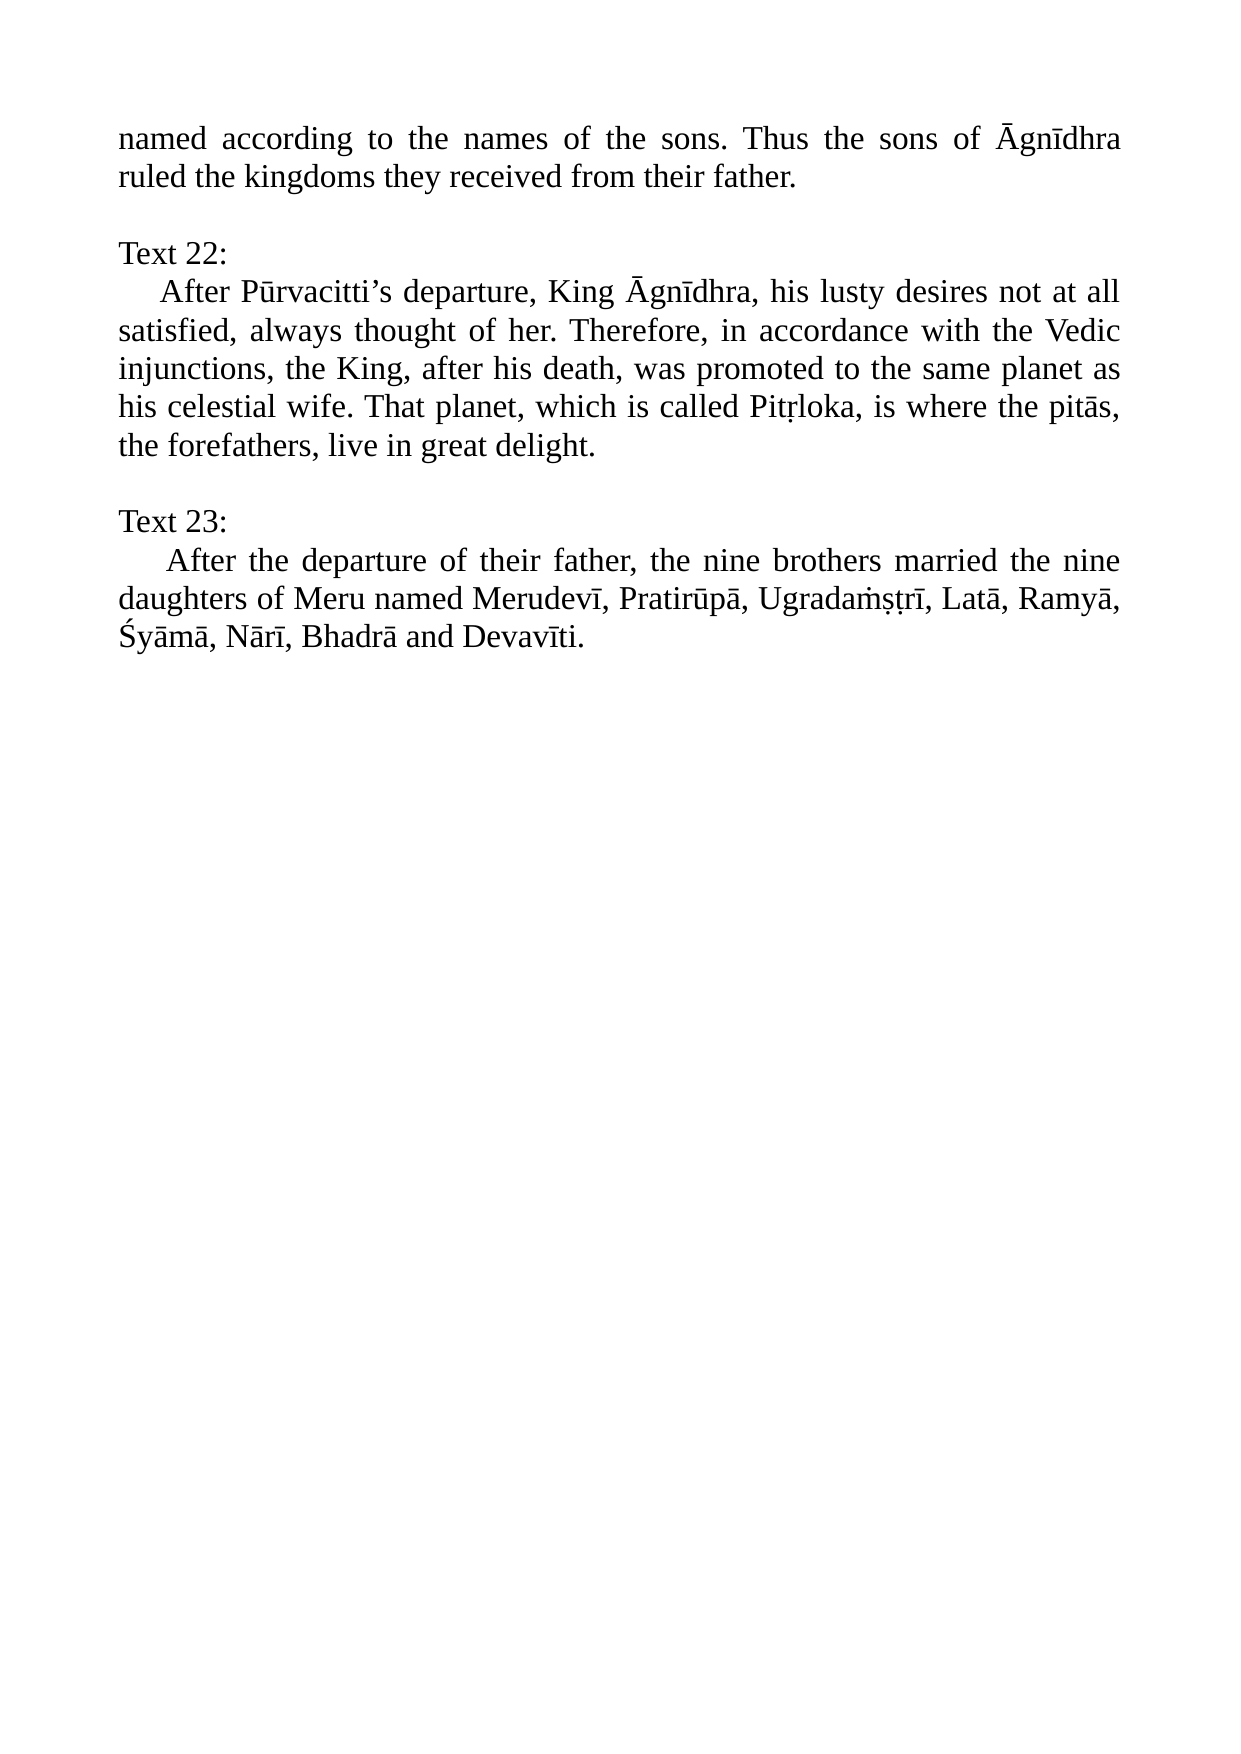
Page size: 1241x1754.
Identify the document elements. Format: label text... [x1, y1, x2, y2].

text After the departure of their father, the nine brothers married the nine daughters of Meru named Merudevī, Pratirūpā, Ugradaṁṣṭrī, Latā, Ramyā, Śyāmā, Nārī, Bhadrā and Devavīti. [118, 540, 1122, 655]
text After Pūrvacitti’s departure, King Āgnīdhra, his lusty desires not at all satisfied, always thought of her. Therefore, in accordance with the Vedic injunctions, the King, after his death, was promoted to the same planet as his celestial wife. That planet, which is called Pitṛloka, is where the pitās, the forefathers, live in great delight. [118, 271, 1122, 463]
text Text 23: [118, 501, 1122, 540]
text named according to the names of the sons. Thus the sons of Āgnīdhra ruled the kingdoms they received from their father. [118, 118, 1122, 195]
text Text 22: [118, 233, 1122, 271]
